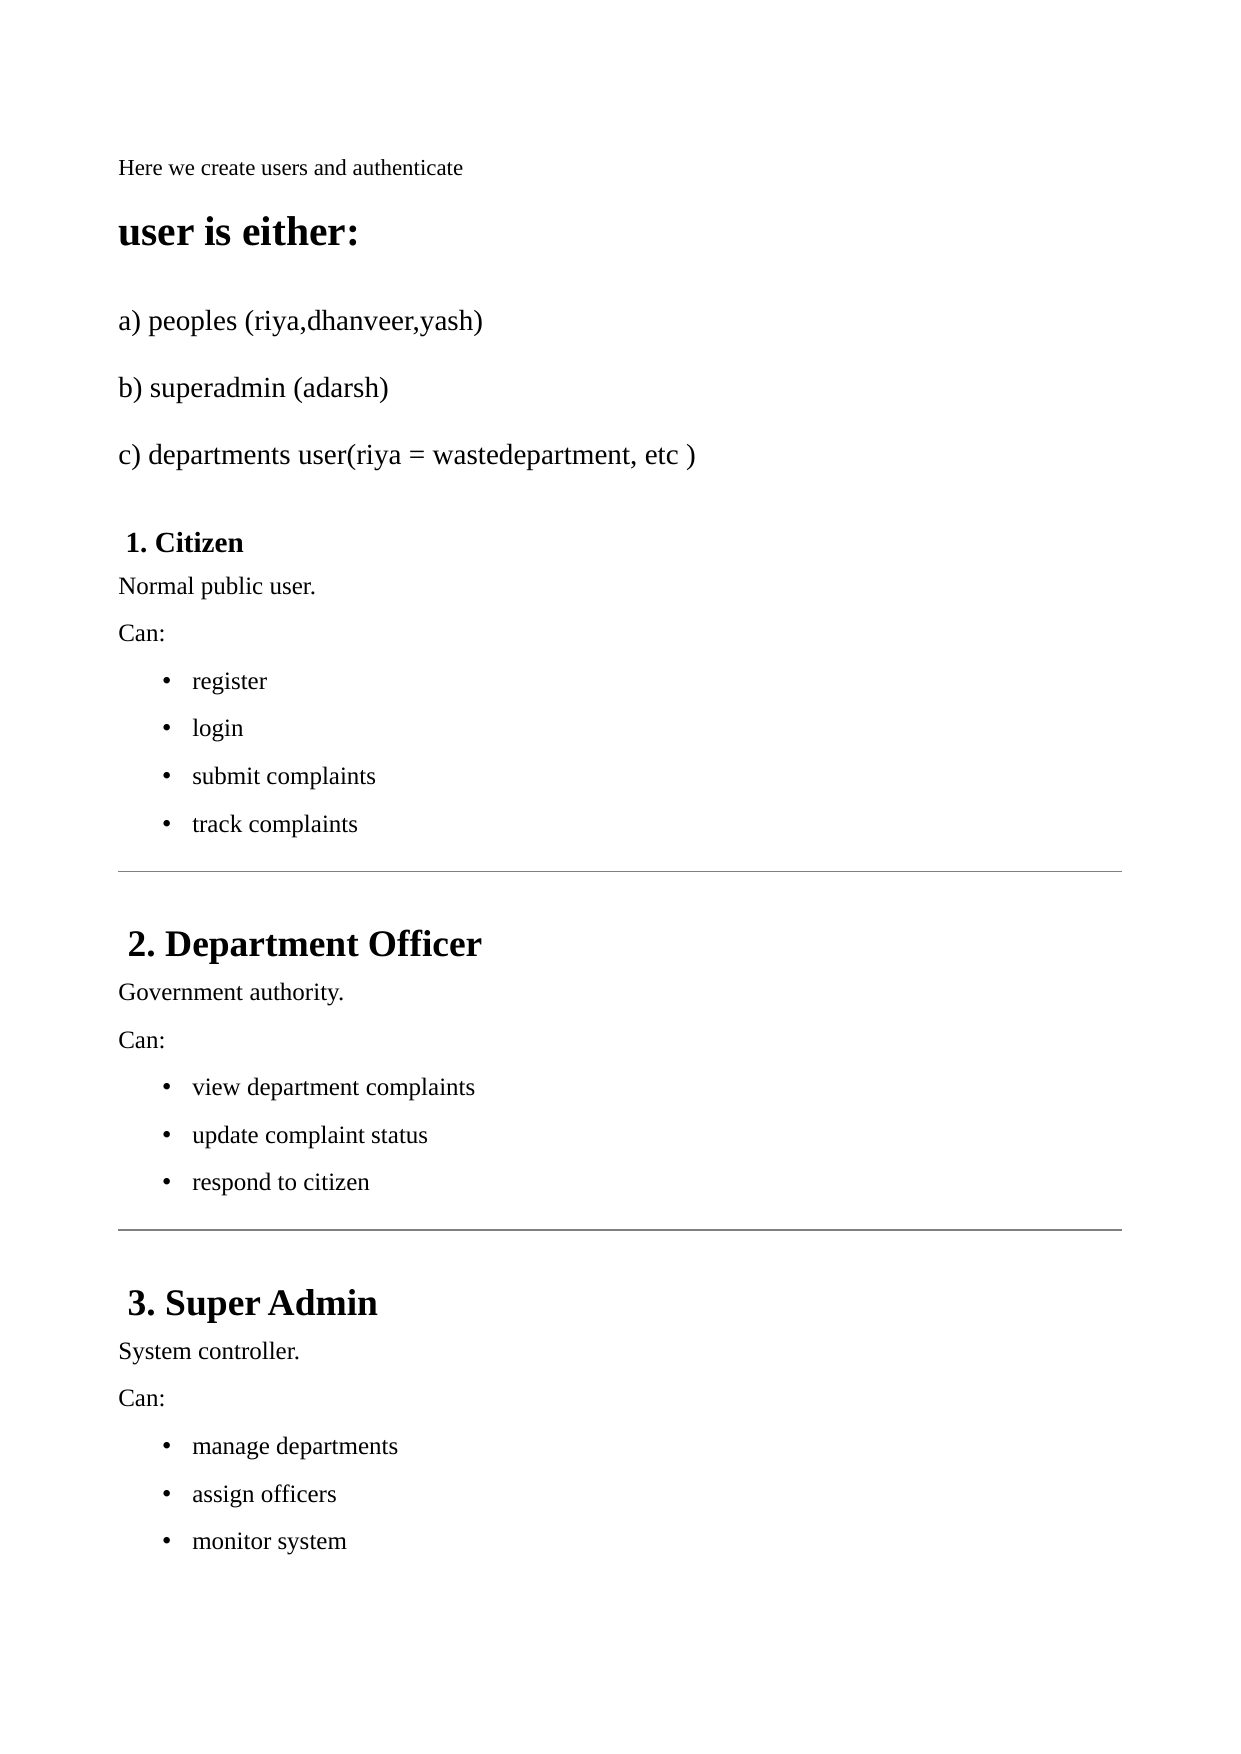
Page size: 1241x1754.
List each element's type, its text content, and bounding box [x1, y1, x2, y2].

text Can: [118, 1383, 1122, 1412]
text Can: [118, 1025, 1122, 1053]
text Government authority. [118, 977, 1122, 1006]
text a) peoples (riya,dhanveer,yash) [118, 303, 1122, 336]
text System controller. [118, 1336, 1122, 1364]
text Can: [118, 618, 1122, 647]
text user is either: [118, 207, 1122, 255]
text b) superadmin (adarsh) [118, 370, 1122, 403]
list track complaints [162, 809, 1122, 837]
subtitle 3. Super Admin [118, 1280, 1122, 1323]
list register [162, 666, 1122, 695]
list manage departments [162, 1431, 1122, 1460]
list monitor system [162, 1526, 1122, 1555]
list respond to citizen [162, 1167, 1122, 1196]
text Here we create users and authenticate [118, 154, 1122, 180]
text c) departments user(riya = wastedepartment, etc ) [118, 437, 1122, 470]
subtitle 2. Department Officer [118, 921, 1122, 964]
text Normal public user. [118, 571, 1122, 599]
list assign officers [162, 1479, 1122, 1507]
list view department complaints [162, 1072, 1122, 1101]
subtitle 1. Citizen [118, 525, 1122, 558]
list login [162, 713, 1122, 742]
list submit complaints [162, 761, 1122, 790]
list update complaint status [162, 1120, 1122, 1149]
